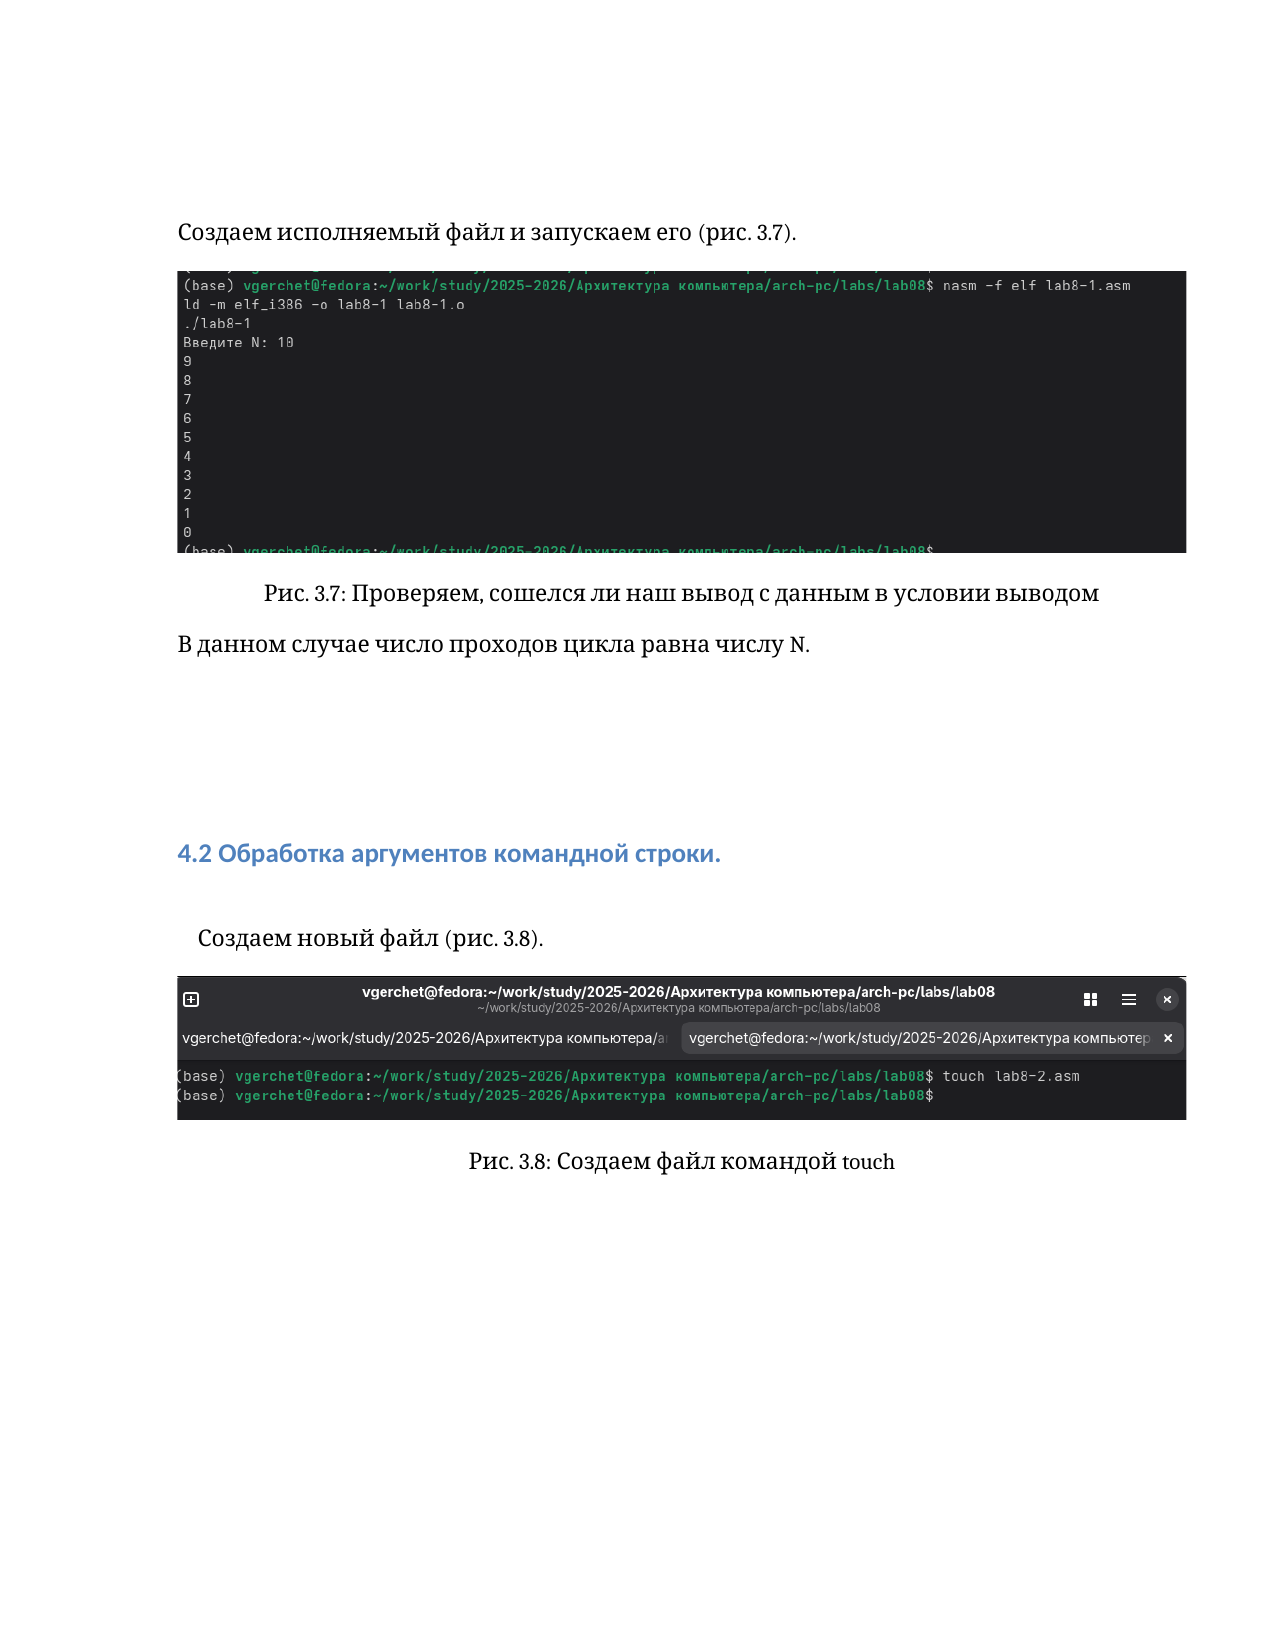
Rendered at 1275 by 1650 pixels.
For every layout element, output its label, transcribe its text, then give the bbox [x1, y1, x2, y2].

picture [177, 271, 1187, 553]
picture [177, 976, 1187, 1120]
text Создаем исполняемый файл и запускаем его (рис. 3.7). [177, 220, 1186, 247]
subtitle 4.2 Обработка аргументов командной строки. [177, 836, 1186, 869]
text Создаем новый файл (рис. 3.8). [177, 925, 1186, 952]
text В данном случае число проходов цикла равна числу N. [177, 632, 1186, 659]
text Рис. 3.7: Проверяем, сошелся ли наш вывод с данным в условии выводом [177, 553, 1186, 608]
text Рис. 3.8: Создаем файл командой touch [177, 1120, 1186, 1175]
